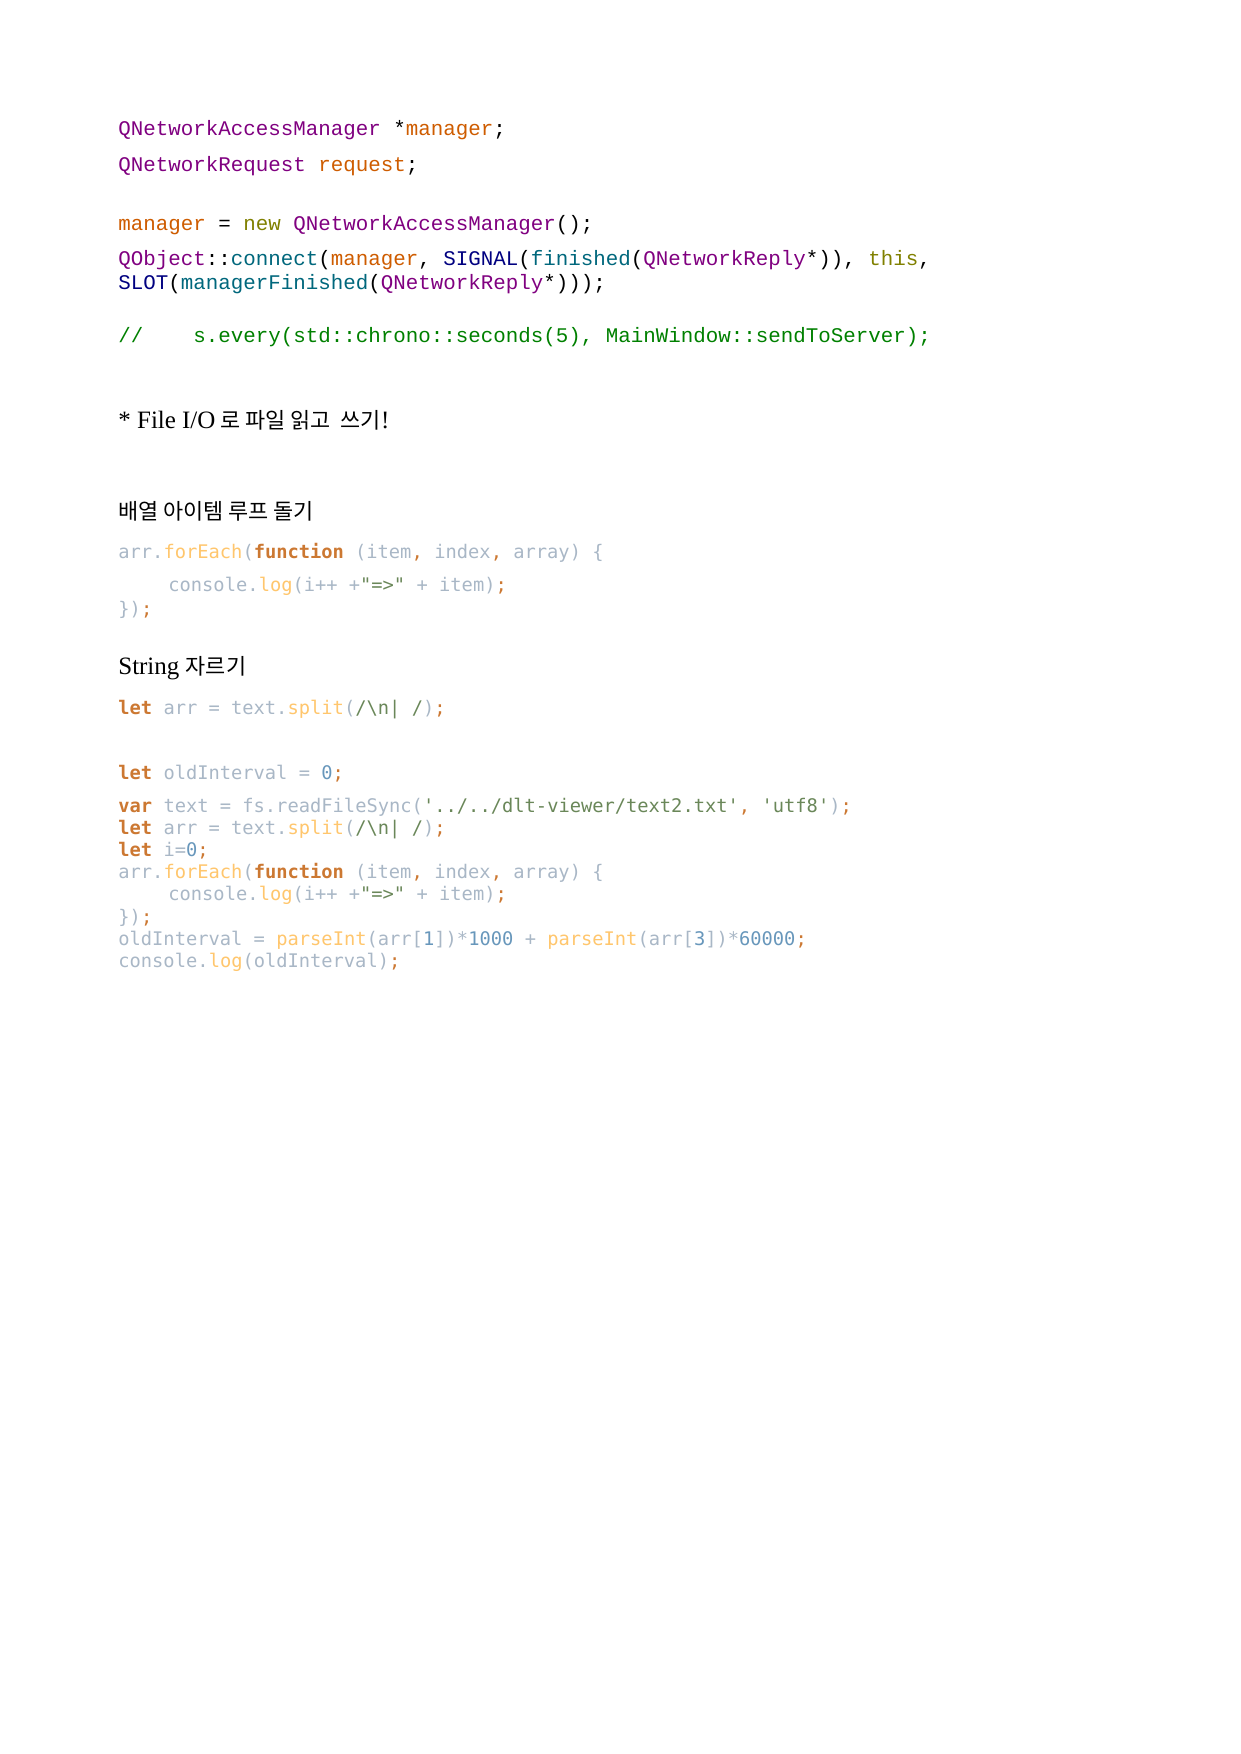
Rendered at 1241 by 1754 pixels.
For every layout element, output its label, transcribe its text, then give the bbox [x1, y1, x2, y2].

text arr.forEach(function (item, index, array) { [118, 861, 1122, 883]
text var text = fs.readFileSync('../../dlt-viewer/text2.txt', 'utf8'); [118, 795, 1122, 817]
text QNetworkRequest request; [118, 153, 1122, 177]
text arr.forEach(function (item, index, array) { [118, 541, 1122, 563]
text // s.every(std::chrono::seconds(5), MainWindow::sendToServer); [118, 325, 1122, 348]
text String 자르기 [118, 649, 1122, 681]
text QNetworkAccessManager *manager; [118, 118, 1122, 142]
text }); [118, 906, 1122, 928]
text * File I/O로 파일 읽고 쓰기! [118, 403, 1122, 435]
text console.log(oldInterval); [118, 950, 1122, 972]
text manager = new QNetworkAccessManager(); [118, 213, 1122, 236]
text let arr = text.split(/\n| /); [118, 817, 1122, 839]
text 배열 아이템 루프 돌기 [118, 494, 1122, 526]
text QObject::connect(manager, SIGNAL(finished(QNetworkReply*)), this, SLOT(managerFinished(QNetworkReply*))); [118, 248, 1122, 295]
text oldInterval = parseInt(arr[1])*1000 + parseInt(arr[3])*60000; [118, 928, 1122, 950]
text console.log(i++ +"=>" + item); [118, 883, 1122, 906]
text let oldInterval = 0; [118, 762, 1122, 784]
text console.log(i++ +"=>" + item); [118, 574, 1122, 598]
text let i=0; [118, 839, 1122, 861]
text }); [118, 598, 1122, 620]
text let arr = text.split(/\n| /); [118, 697, 1122, 719]
